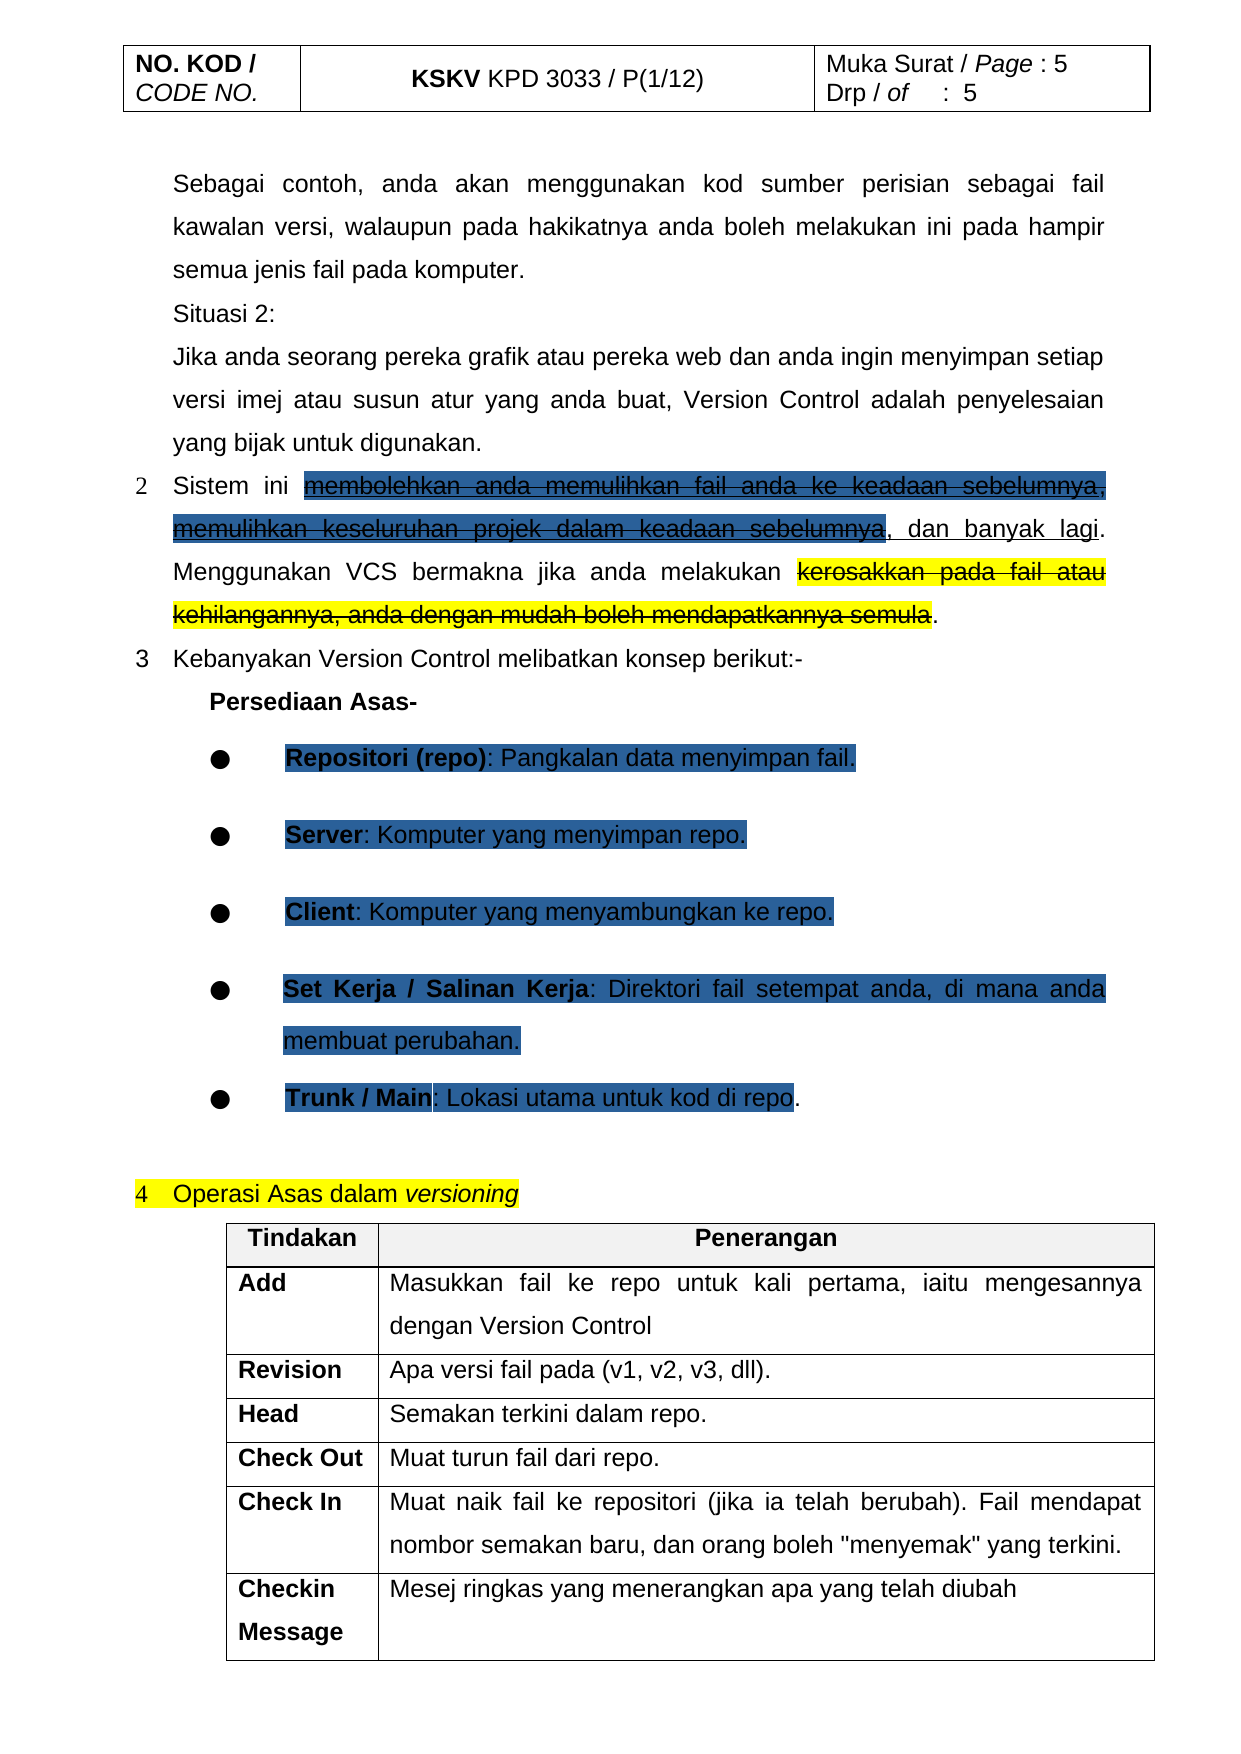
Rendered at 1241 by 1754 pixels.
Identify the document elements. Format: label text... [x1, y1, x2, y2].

list Sistem ini membolehkan anda memulihkan fail anda ke keadaan sebelumnya, memulihkan keseluruhan projek dalam keadaan sebelumnya, dan banyak lagi. Menggunakan VCS bermakna jika anda melakukan kerosakkan pada fail atau kehilangannya, anda dengan mudah boleh mendapatkannya semula. [135, 471, 1106, 629]
list Trunk / Main: Lokasi utama untuk kod di repo. [209, 1069, 1106, 1121]
table_cell Check In [227, 1487, 378, 1573]
table_cell Check Out [227, 1443, 378, 1486]
list Kebanyakan Version Control melibatkan konsep berikut:- [135, 644, 1106, 672]
list Server: Komputer yang menyimpan repo. [209, 807, 1106, 858]
text Persediaan Asas- [209, 687, 1106, 716]
table_cell Checkin Message [227, 1574, 378, 1660]
table_cell Semakan terkini dalam repo. [379, 1399, 1154, 1442]
list Operasi Asas dalam versioning [135, 1179, 1106, 1208]
table_cell Head [227, 1399, 378, 1442]
table_header Tindakan [227, 1224, 378, 1266]
list Set Kerja / Salinan Kerja: Direktori fail setempat anda, di mana anda membuat perubahan. [209, 961, 1106, 1055]
table_cell Add [227, 1268, 378, 1354]
table_cell Mesej ringkas yang menerangkan apa yang telah diubah [379, 1574, 1154, 1660]
text Jika anda seorang pereka grafik atau pereka web dan anda ingin menyimpan setiap versi imej atau susun atur yang anda buat, Version Control adalah penyelesaian yang bijak untuk digunakan. [173, 342, 1106, 457]
text Situasi 2: [173, 298, 1106, 327]
table_cell Muat naik fail ke repositori (jika ia telah berubah). Fail mendapat nombor semakan baru, dan orang boleh "menyemak" yang terkini. [379, 1487, 1154, 1573]
text Sebagai contoh, anda akan menggunakan kod sumber perisian sebagai fail kawalan versi, walaupun pada hakikatnya anda boleh melakukan ini pada hampir semua jenis fail pada komputer. [173, 169, 1106, 284]
table_cell Masukkan fail ke repo untuk kali pertama, iaitu mengesannya dengan Version Control [379, 1268, 1154, 1354]
list Client: Komputer yang menyambungkan ke repo. [209, 884, 1106, 935]
table_cell Muat turun fail dari repo. [379, 1443, 1154, 1486]
table_header Penerangan [379, 1224, 1154, 1266]
list Repositori (repo): Pangkalan data menyimpan fail. [209, 730, 1106, 781]
table_cell Revision [227, 1355, 378, 1398]
table_cell Apa versi fail pada (v1, v2, v3, dll). [379, 1355, 1154, 1398]
